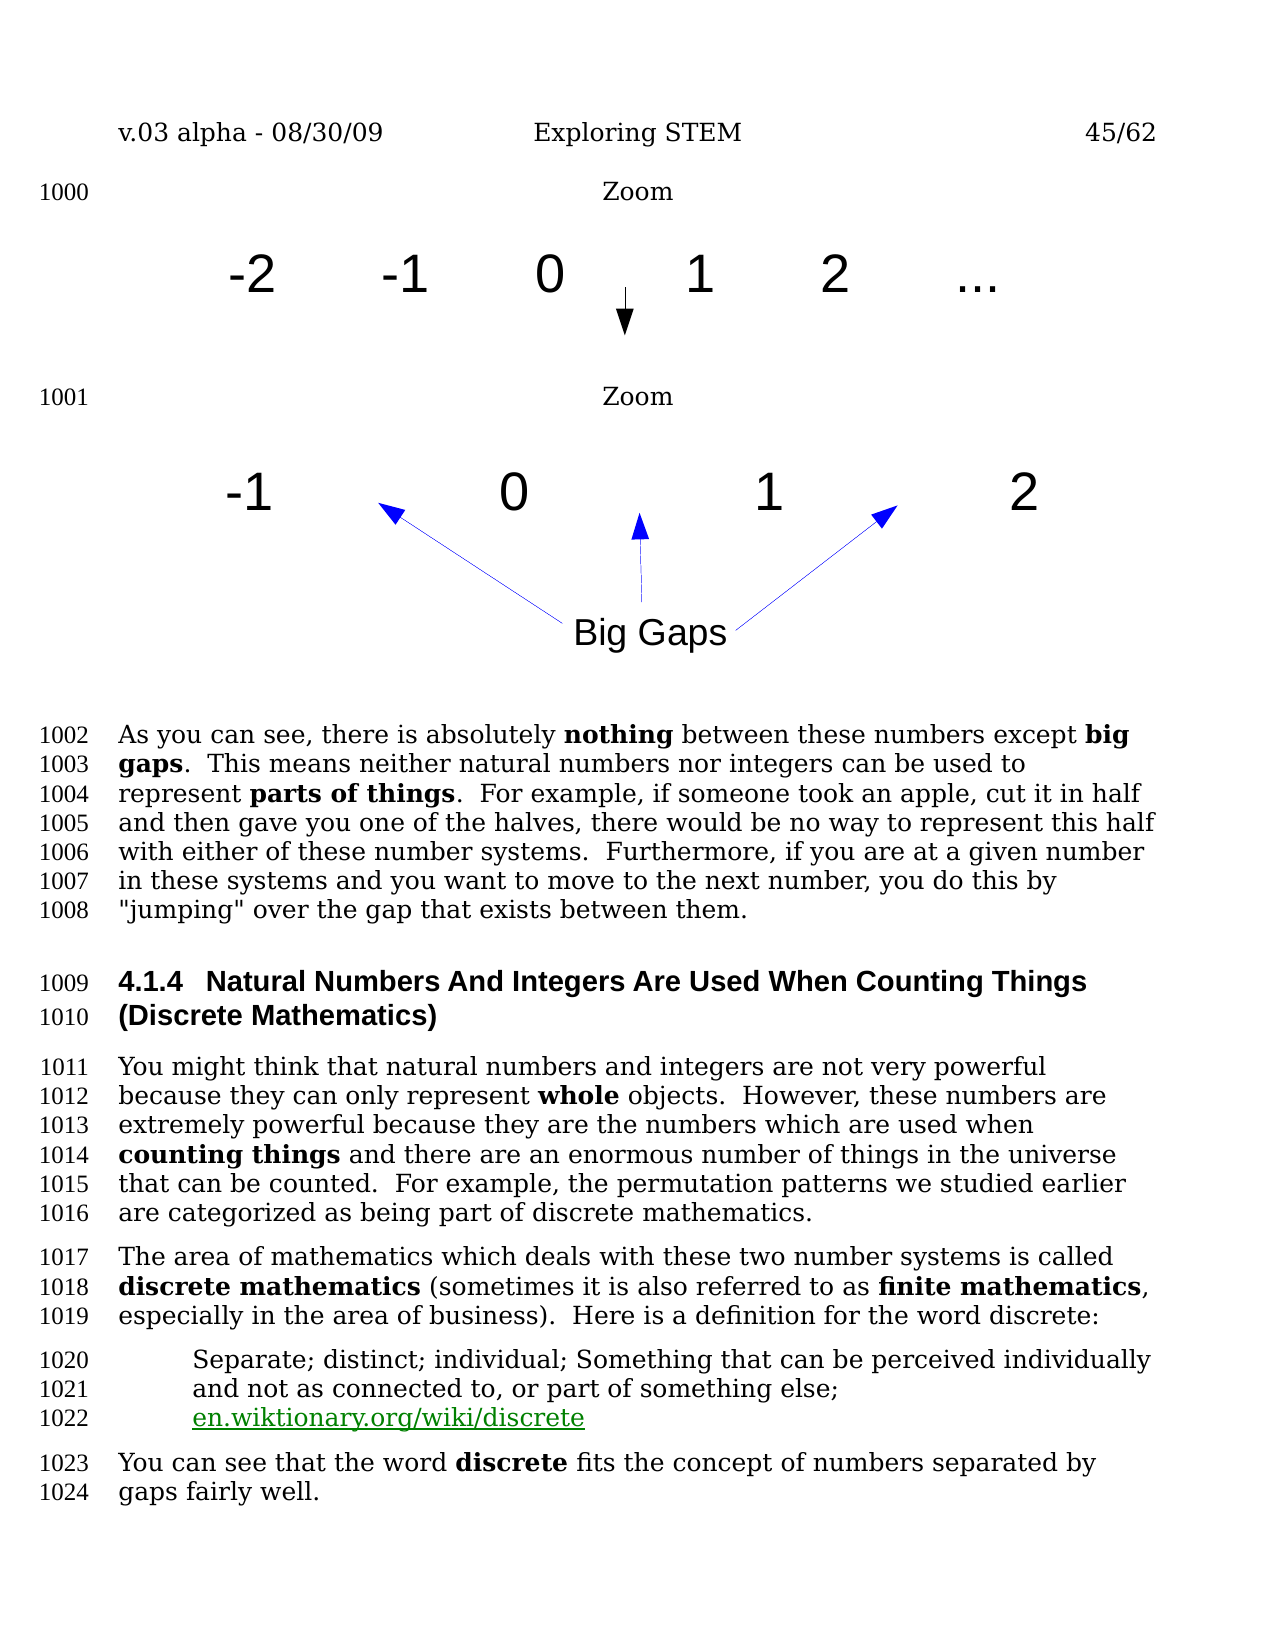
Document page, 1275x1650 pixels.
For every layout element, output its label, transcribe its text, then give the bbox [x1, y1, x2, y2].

text You might think that natural numbers and integers are not very powerful because they can only represent whole objects. However, these numbers are extremely powerful because they are the numbers which are used when counting things and there are an enormous number of things in the universe that can be counted. For example, the permutation patterns we studied earlier are categorized as being part of discrete mathematics. [118, 1052, 1157, 1227]
subtitle Natural Numbers And Integers Are Used When Counting Things (Discrete Mathematics) [118, 964, 1157, 1031]
text The area of mathematics which deals with these two number systems is called discrete mathematics (sometimes it is also referred to as finite mathematics, especially in the area of business). Here is a definition for the word discrete: [118, 1242, 1157, 1330]
text Separate; distinct; individual; Something that can be perceived individually and not as connected to, or part of something else; en.wiktionary.org/wiki/discrete [192, 1345, 1157, 1433]
text You can see that the word discrete fits the concept of numbers separated by gaps fairly well. [118, 1448, 1157, 1506]
text As you can see, there is absolutely nothing between these numbers except big gaps. This means neither natural numbers nor integers can be used to represent parts of things. For example, if someone took an apple, cut it in half and then gave you one of the halves, there would be no way to represent this half with either of these number systems. Furthermore, if you are at a given number in these systems and you want to move to the next number, you do this by "jumping" over the gap that exists between them. [118, 720, 1157, 925]
text Zoom [118, 177, 1157, 206]
text Zoom [118, 382, 1157, 411]
